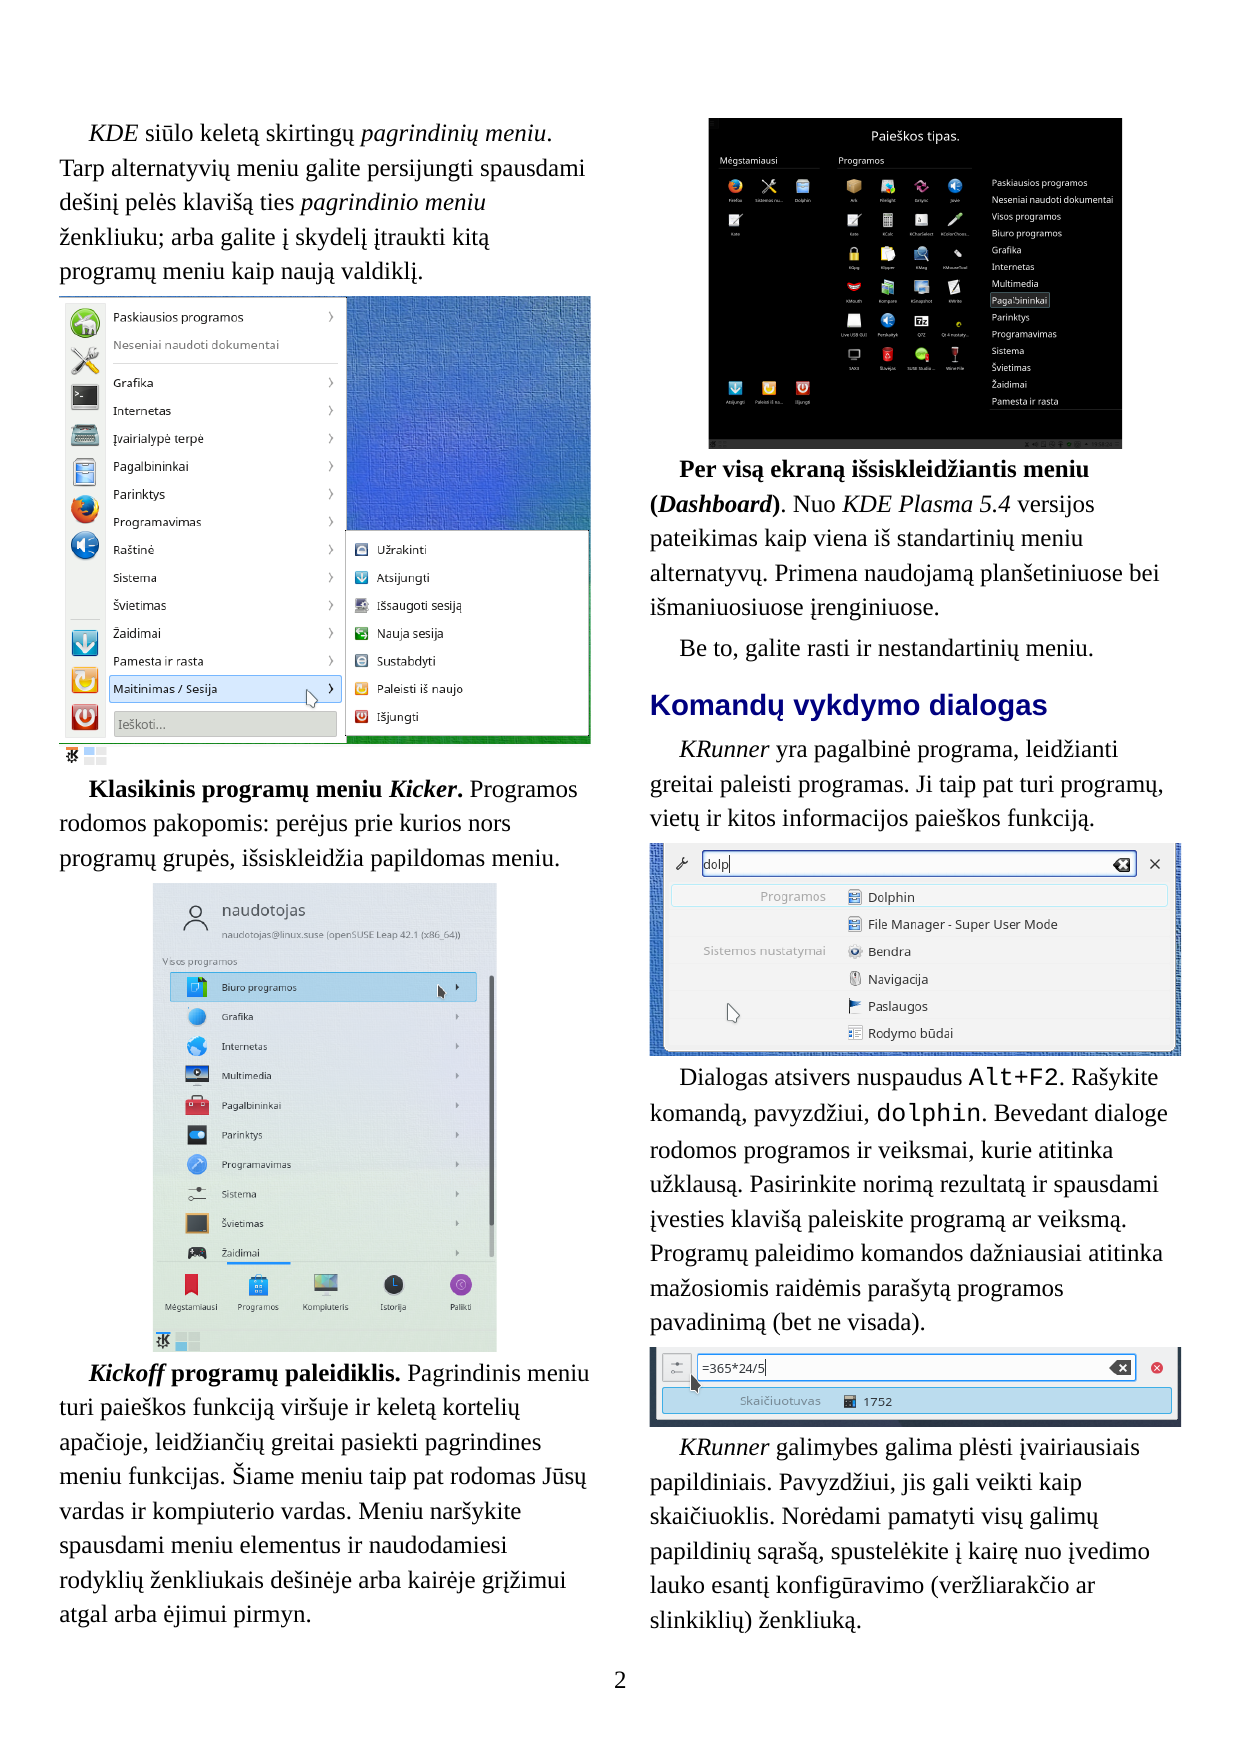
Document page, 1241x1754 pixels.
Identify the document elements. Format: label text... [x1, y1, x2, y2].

picture [649, 1347, 1182, 1427]
picture [708, 118, 1123, 449]
text KDE siūlo keletą skirtingų pagrindinių meniu. Tarp alternatyvių meniu galite persijungti spausdami dešinį pelės klavišą ties pagrindinio meniu ženkliuku; arba galite į skydelį įtraukti kitą programų meniu kaip naują valdiklį. [59, 118, 591, 285]
picture [59, 296, 591, 768]
subtitle Komandų vykdymo dialogas [649, 688, 1181, 722]
text KRunner galimybes galima plėsti įvairiausiais papildiniais. Pavyzdžiui, jis gali veikti kaip skaičiuoklis. Norėdami pamatyti visų galimų papildinių sąrašą, spustelėkite į kairę nuo įvedimo lauko esantį konfigūravimo (veržliarakčio ar slinkiklių) ženkliuką. [649, 1427, 1181, 1633]
text Dialogas atsivers nuspaudus Alt+F2. Rašykite komandą, pavyzdžiui, dolphin. Bevedant dialoge rodomos programos ir veiksmai, kurie atitinka užklausą. Pasirinkite norimą rezultatą ir spausdami įvesties klavišą paleiskite programą ar veiksmą. Programų paleidimo komandos dažniausiai atitinka mažosiomis raidėmis parašytą programos pavadinimą (bet ne visada). [649, 1056, 1181, 1336]
text Klasikinis programų meniu Kicker. Programos rodomos pakopomis: perėjus prie kurios nors programų grupės, išsiskleidžia papildomas meniu. [59, 768, 591, 871]
text Per visą ekraną išsiskleidžiantis meniu (Dashboard). Nuo KDE Plasma 5.4 versijos pateikimas kaip viena iš standartinių meniu alternatyvų. Primena naudojamą planšetiniuose bei išmaniuosiuose įrenginiuose. [649, 118, 1181, 621]
text Be to, galite rasti ir nestandartinių meniu. [649, 633, 1181, 662]
text KRunner yra pagalbinė programa, leidžianti greitai paleisti programas. Ji taip pat turi programų, vietų ir kitos informacijos paieškos funkciją. [649, 734, 1181, 832]
picture [649, 843, 1182, 1056]
picture [152, 883, 497, 1352]
text Kickoff programų paleidiklis. Pagrindinis meniu turi paieškos funkciją viršuje ir keletą kortelių apačioje, leidžiančių greitai pasiekti pagrindines meniu funkcijas. Šiame meniu taip pat rodomas Jūsų vardas ir kompiuterio vardas. Meniu naršykite spausdami meniu elementus ir naudodamiesi rodyklių ženkliukais dešinėje arba kairėje grįžimui atgal arba ėjimui pirmyn. [59, 883, 591, 1628]
